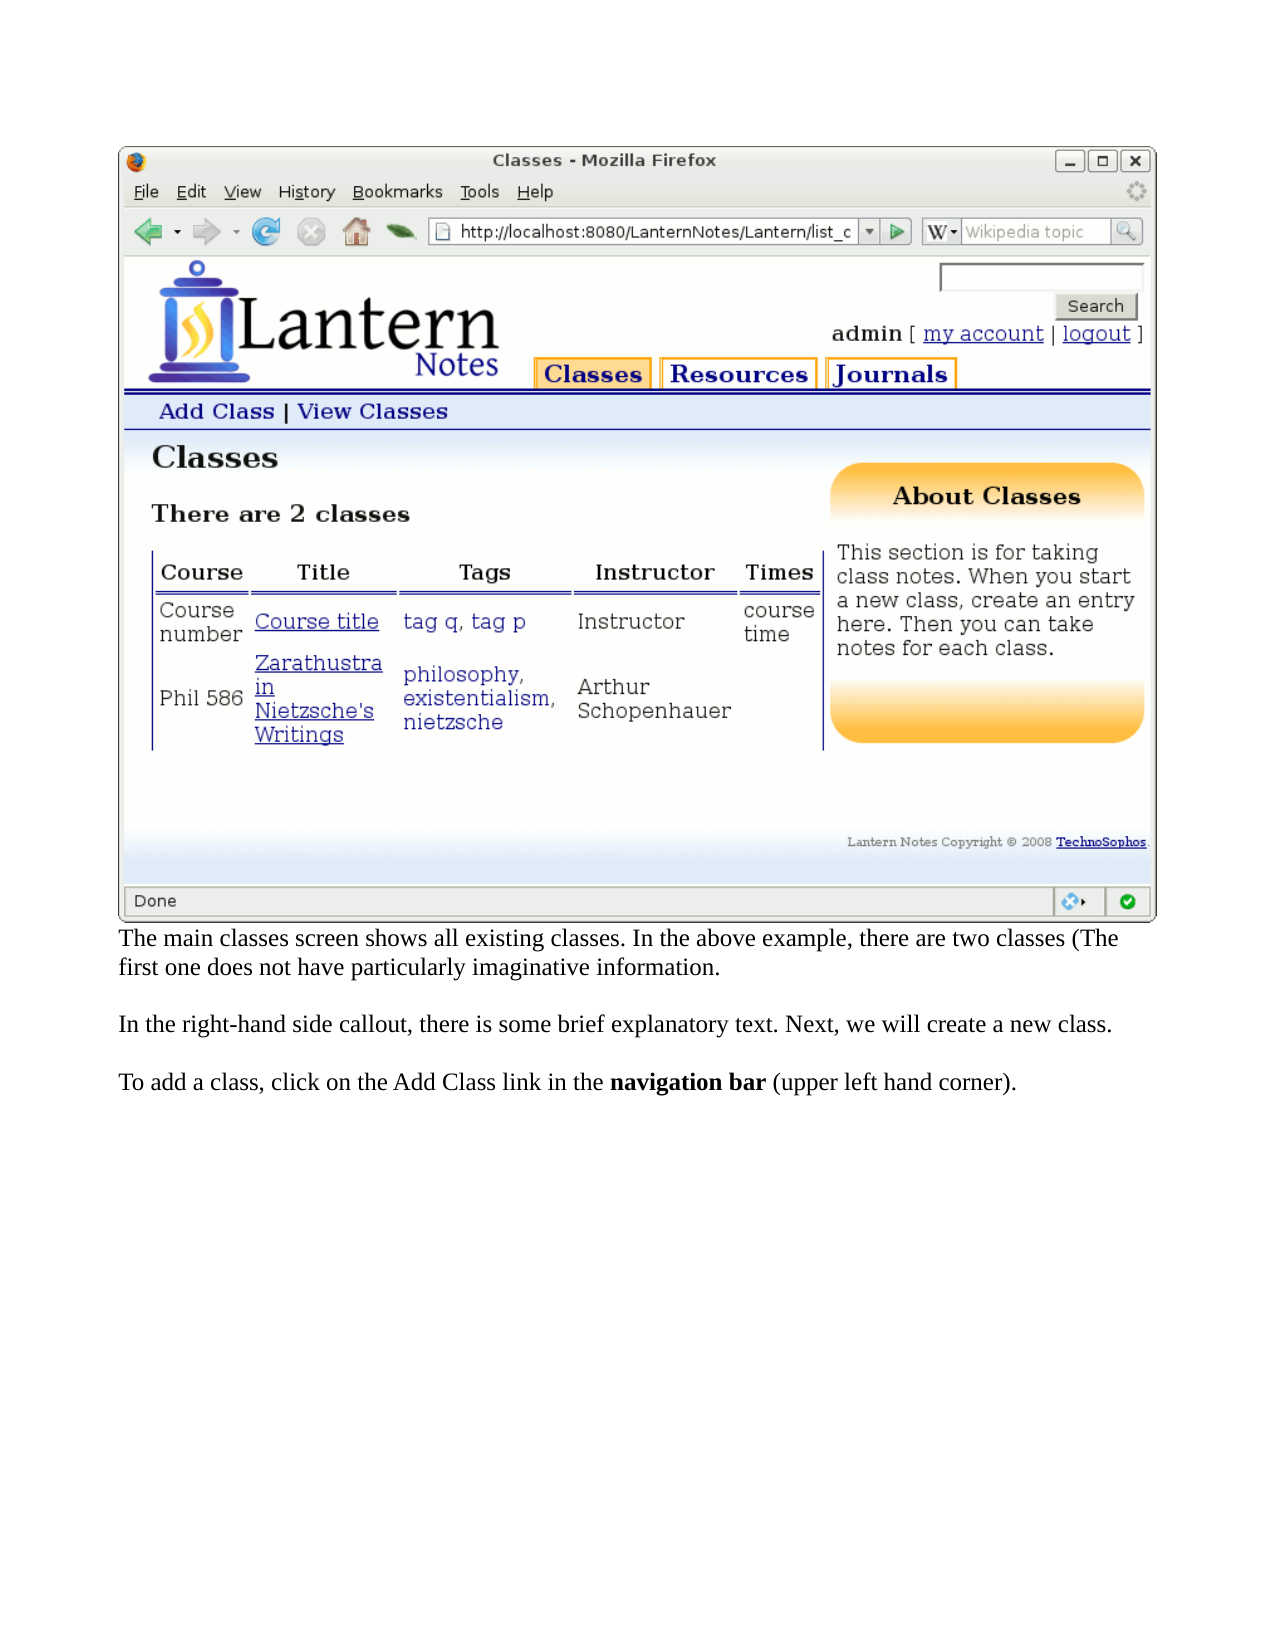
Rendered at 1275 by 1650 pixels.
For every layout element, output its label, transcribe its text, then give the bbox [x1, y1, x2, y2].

text In the right-hand side callout, there is some brief explanatory text. Next, we will create a new class. [118, 1009, 1157, 1038]
picture [118, 146, 1157, 923]
text The main classes screen shows all existing classes. In the above example, there are two classes (The first one does not have particularly imaginative information. [118, 923, 1157, 981]
text To add a class, click on the Add Class link in the navigation bar (upper left hand corner). [118, 1067, 1157, 1096]
